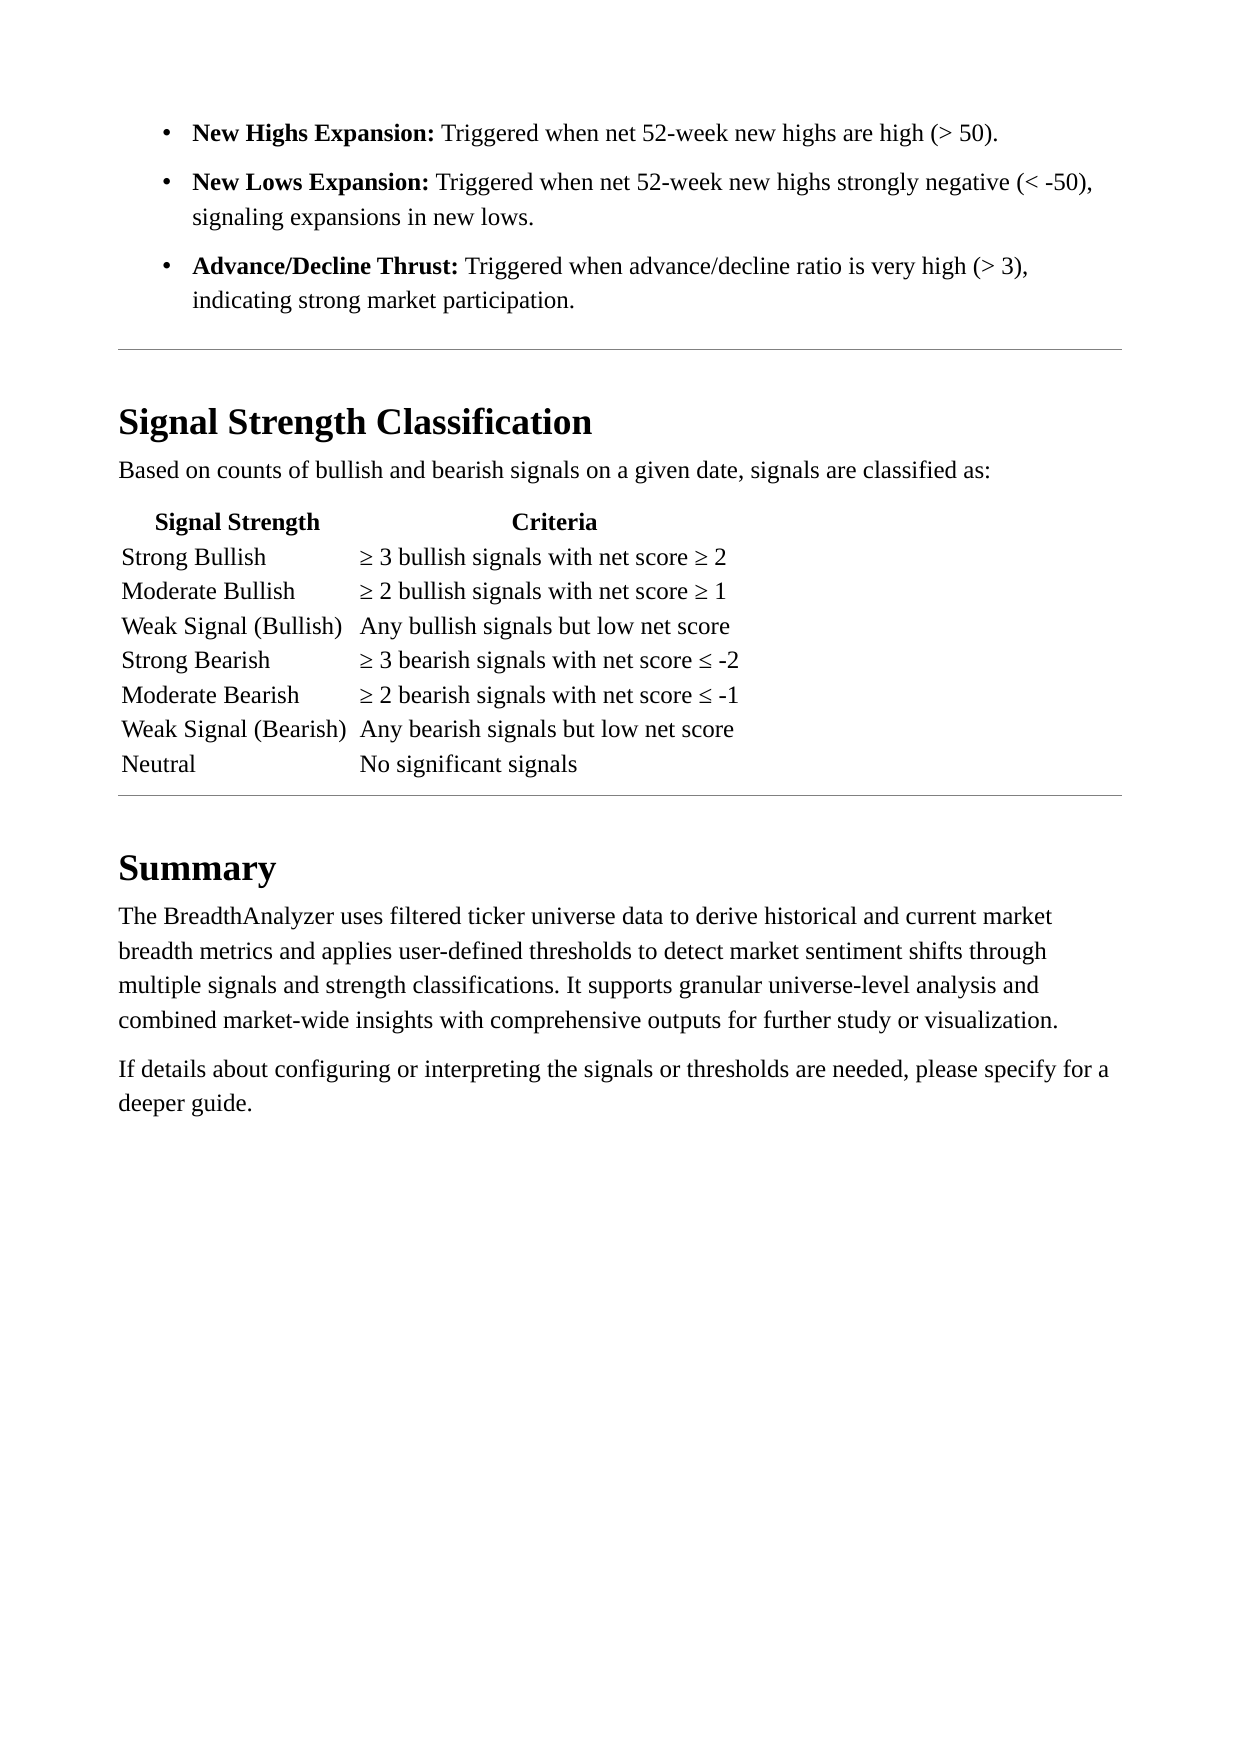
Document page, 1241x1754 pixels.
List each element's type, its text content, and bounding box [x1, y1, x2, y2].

table_cell Strong Bearish [118, 643, 356, 677]
table_header Signal Strength [118, 504, 356, 539]
table_cell Weak Signal (Bullish) [118, 608, 356, 642]
table_cell Any bullish signals but low net score [356, 608, 752, 642]
table_header Criteria [356, 504, 752, 539]
table_cell ≥ 3 bullish signals with net score ≥ 2 [356, 539, 752, 573]
table_cell ≥ 2 bullish signals with net score ≥ 1 [356, 573, 752, 608]
list New Lows Expansion: Triggered when net 52-week new highs strongly negative (< -50), signaling expansions in new lows. [162, 167, 1122, 230]
table_cell Moderate Bullish [118, 573, 356, 608]
table_cell Moderate Bearish [118, 677, 356, 712]
list Advance/Decline Thrust: Triggered when advance/decline ratio is very high (> 3), indicating strong market participation. [162, 251, 1122, 314]
table_cell ≥ 2 bearish signals with net score ≤ -1 [356, 677, 752, 712]
table_cell No significant signals [356, 746, 752, 781]
text If details about configuring or interpreting the signals or thresholds are needed, please specify for a deeper guide. [118, 1054, 1122, 1117]
text Based on counts of bullish and bearish signals on a given date, signals are classified as: [118, 455, 1122, 484]
table_cell Any bearish signals but low net score [356, 712, 752, 746]
table_cell Strong Bullish [118, 539, 356, 573]
table_cell ≥ 3 bearish signals with net score ≤ -2 [356, 643, 752, 677]
text The BreadthAnalyzer uses filtered ticker universe data to derive historical and current market breadth metrics and applies user-defined thresholds to detect market sentiment shifts through multiple signals and strength classifications. It supports granular universe-level analysis and combined market-wide insights with comprehensive outputs for further study or visualization. [118, 901, 1122, 1034]
table_cell Weak Signal (Bearish) [118, 712, 356, 746]
subtitle Signal Strength Classification [118, 399, 1122, 442]
subtitle Summary [118, 846, 1122, 889]
table_cell Neutral [118, 746, 356, 781]
list New Highs Expansion: Triggered when net 52-week new highs are high (> 50). [162, 118, 1122, 147]
